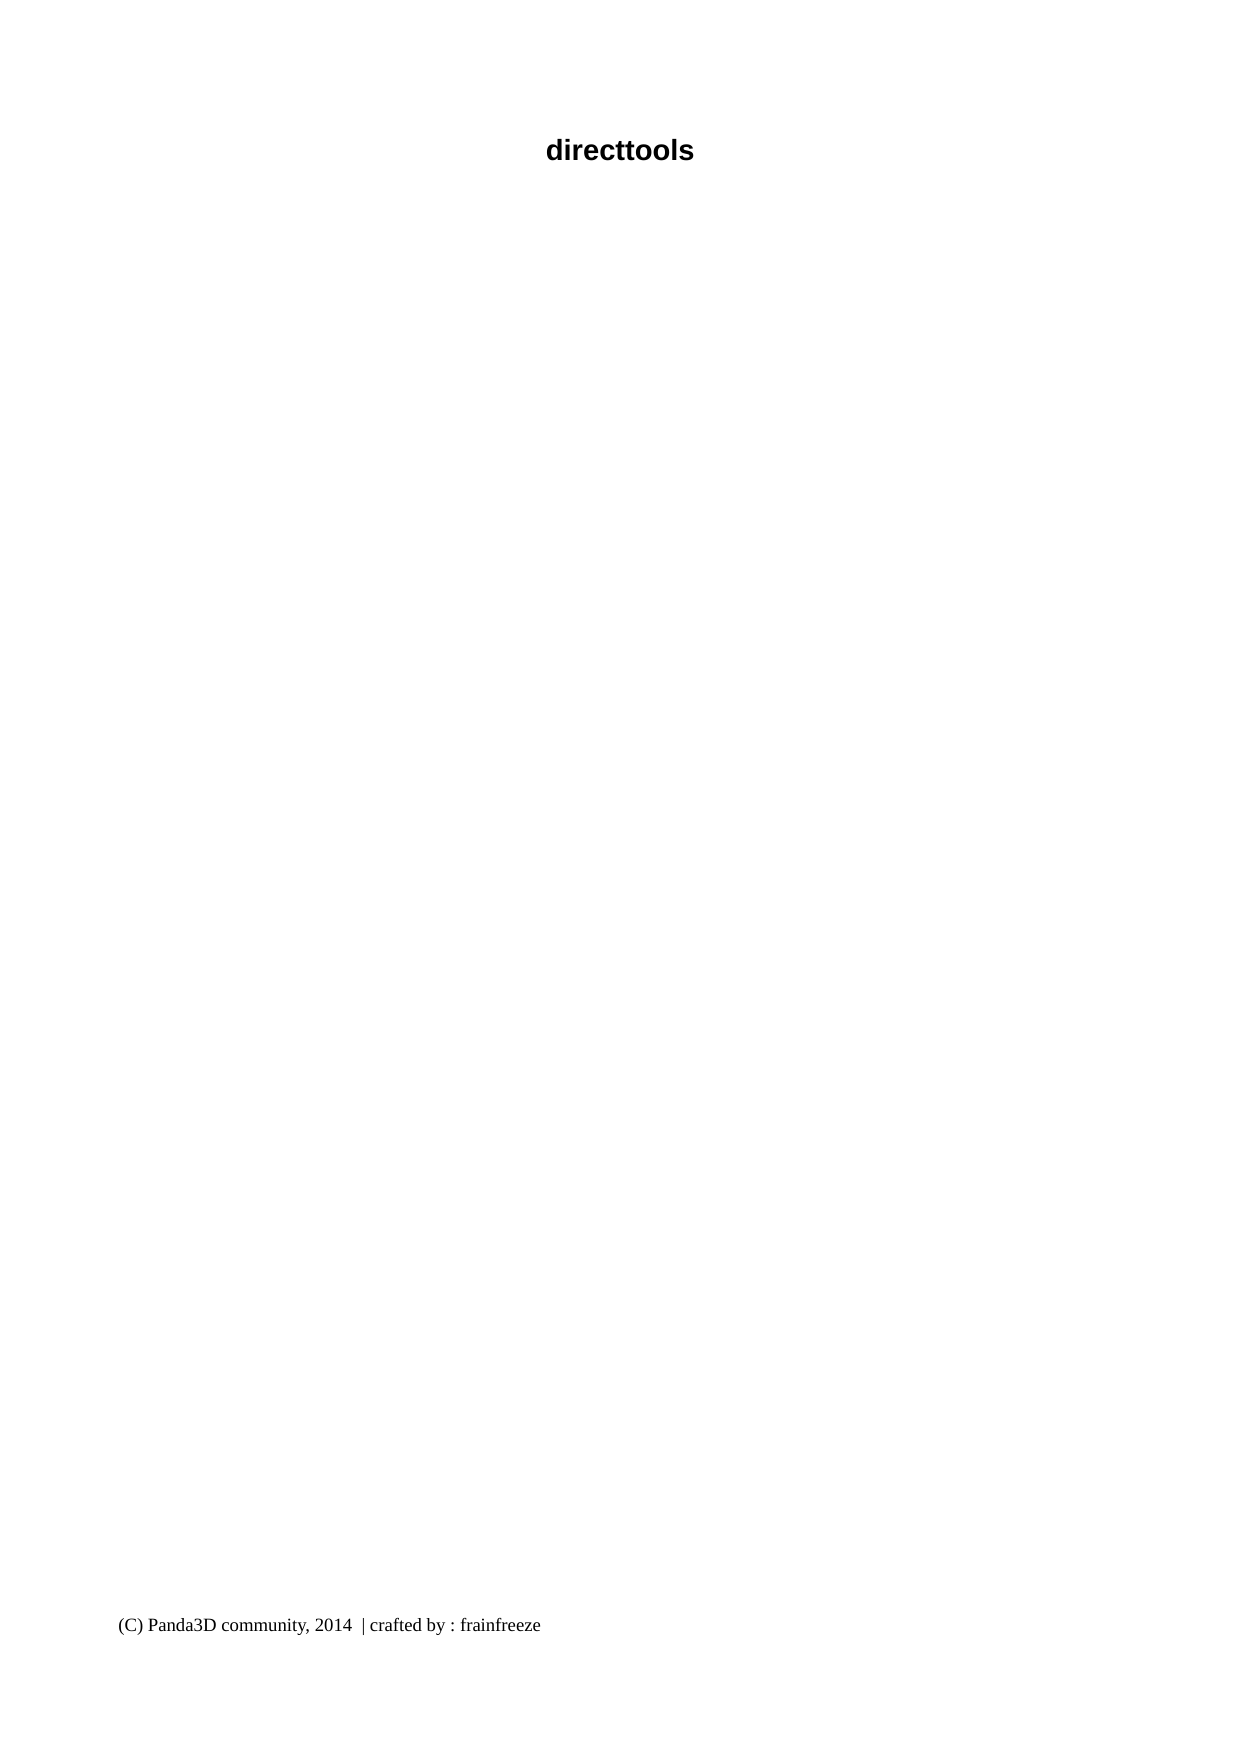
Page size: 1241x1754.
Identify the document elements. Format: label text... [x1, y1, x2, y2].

subtitle directtools [118, 133, 1122, 166]
